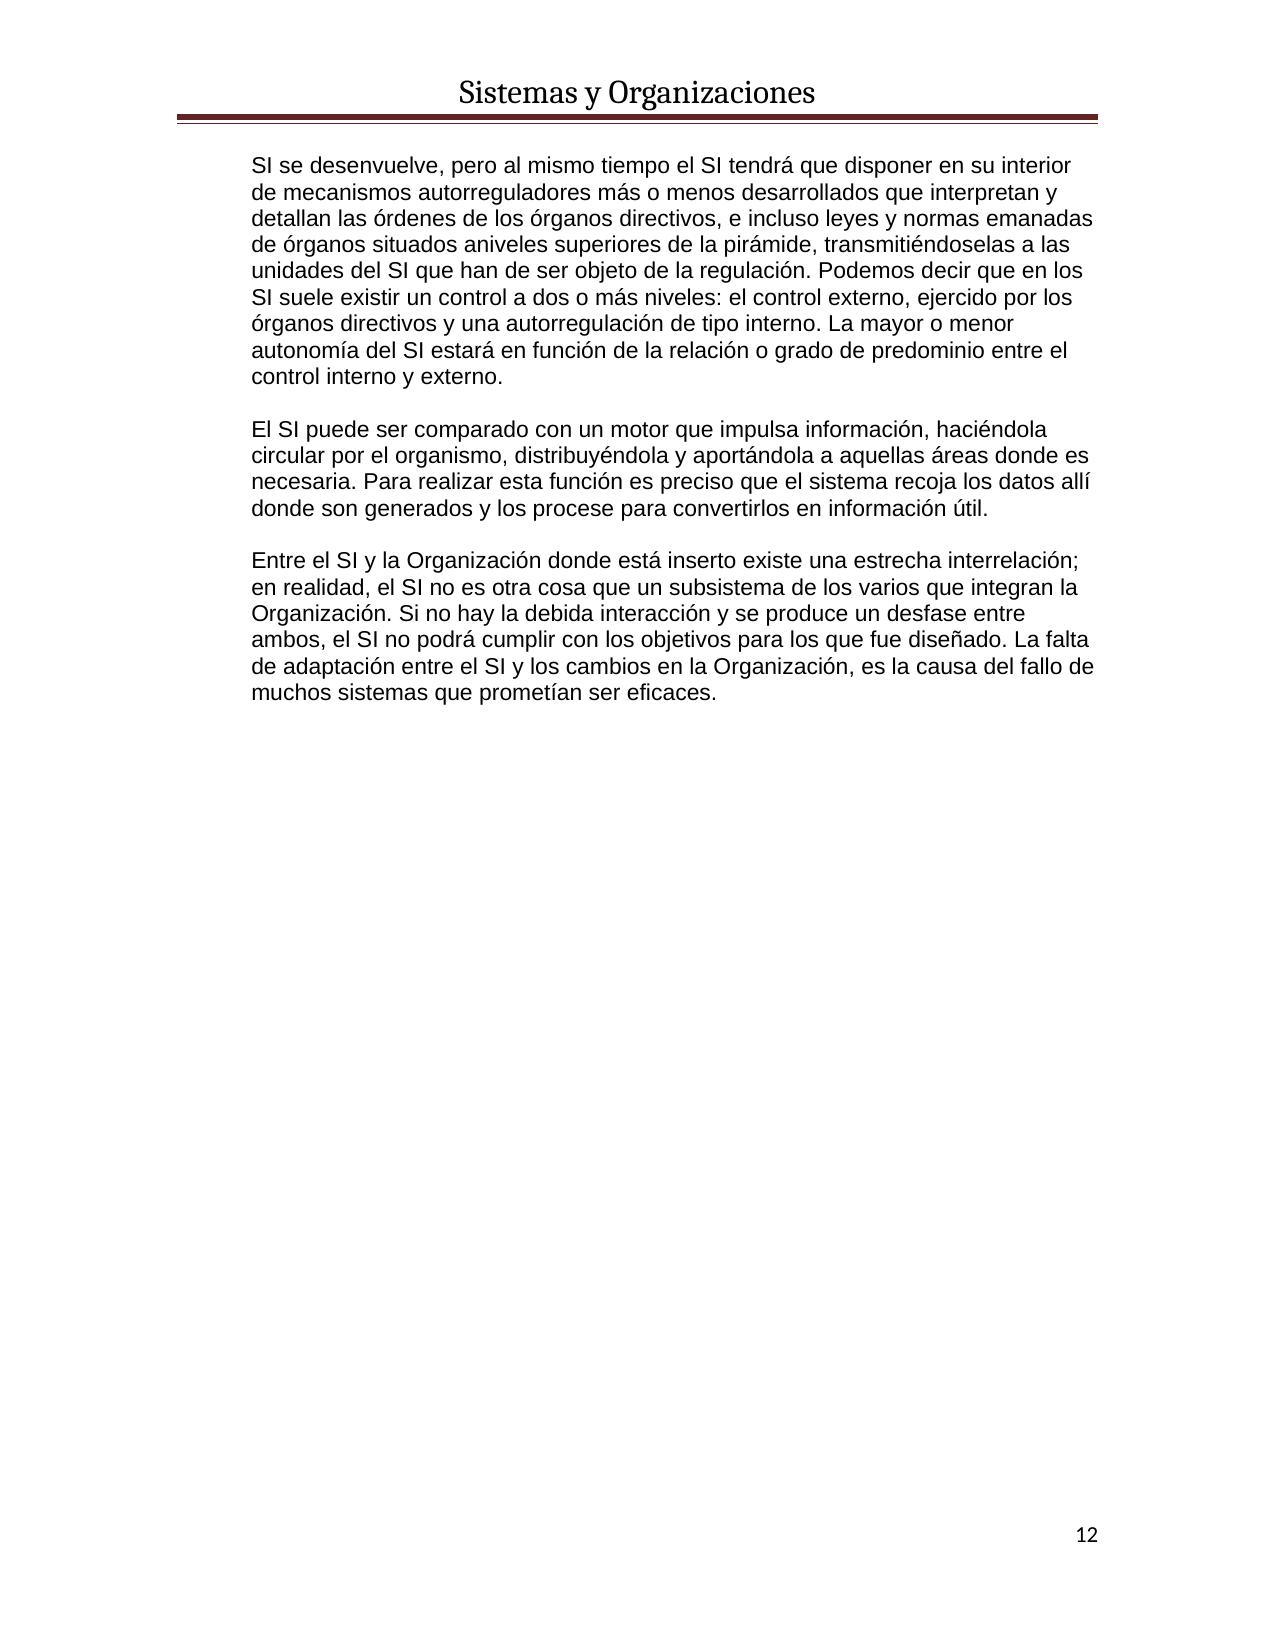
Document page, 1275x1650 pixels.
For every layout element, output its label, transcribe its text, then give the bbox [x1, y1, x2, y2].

text Entre el SI y la Organización donde está inserto existe una estrecha interrelación; en realidad, el SI no es otra cosa que un subsistema de los varios que integran la Organización. Si no hay la debida interacción y se produce un desfase entre ambos, el SI no podrá cumplir con los objetivos para los que fue diseñado. La falta de adaptación entre el SI y los cambios en la Organización, es la causa del fallo de muchos sistemas que prometían ser eficaces. [251, 547, 1098, 706]
text SI se desenvuelve, pero al mismo tiempo el SI tendrá que disponer en su interior de mecanismos autorreguladores más o menos desarrollados que interpretan y detallan las órdenes de los órganos directivos, e incluso leyes y normas emanadas de órganos situados aniveles superiores de la pirámide, transmitiéndoselas a las unidades del SI que han de ser objeto de la regulación. Podemos decir que en los SI suele existir un control a dos o más niveles: el control externo, ejercido por los órganos directivos y una autorregulación de tipo interno. La mayor o menor autonomía del SI estará en función de la relación o grado de predominio entre el control interno y externo. [251, 152, 1098, 389]
text El SI puede ser comparado con un motor que impulsa información, haciéndola circular por el organismo, distribuyéndola y aportándola a aquellas áreas donde es necesaria. Para realizar esta función es preciso que el sistema recoja los datos allí donde son generados y los procese para convertirlos en información útil. [251, 416, 1098, 521]
